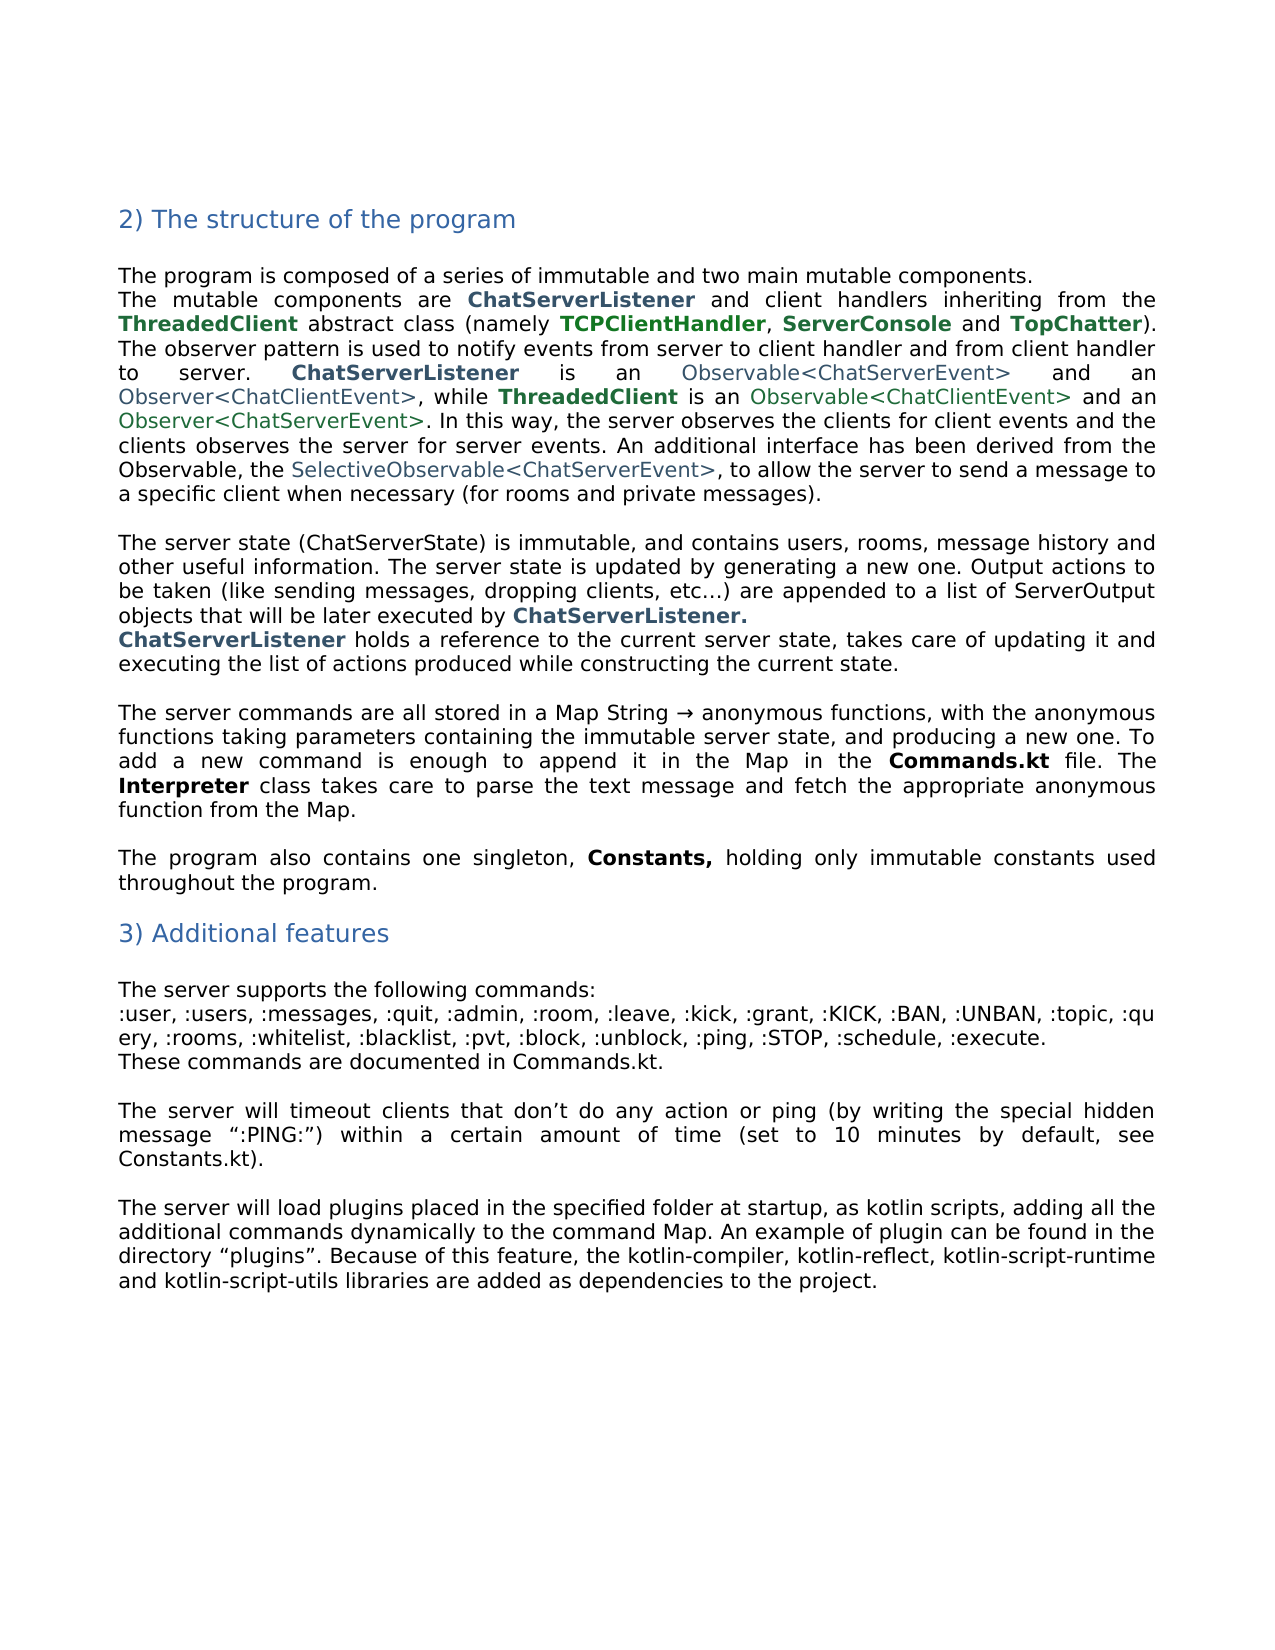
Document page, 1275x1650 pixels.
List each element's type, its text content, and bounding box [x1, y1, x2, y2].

text 2) The structure of the program [118, 206, 1157, 235]
text The mutable components are ChatServerListener and client handlers inheriting from the ThreadedClient abstract class (namely TCPClientHandler, ServerConsole and TopChatter). The observer pattern is used to notify events from server to client handler and from client handler to server. ChatServerListener is an Observable<ChatServerEvent> and an Observer<ChatClientEvent>, while ThreadedClient is an Observable<ChatClientEvent> and an Observer<ChatServerEvent>. In this way, the server observes the clients for client events and the clients observes the server for server events. An additional interface has been derived from the Observable, the SelectiveObservable<ChatServerEvent>, to allow the server to send a message to a specific client when necessary (for rooms and private messages). [118, 288, 1157, 507]
text The program also contains one singleton, Constants, holding only immutable constants used throughout the program. [118, 846, 1157, 895]
text These commands are documented in Commands.kt. [118, 1050, 1157, 1075]
text The server commands are all stored in a Map String → anonymous functions, with the anonymous functions taking parameters containing the immutable server state, and producing a new one. To add a new command is enough to append it in the Map in the Commands.kt file. The Interpreter class takes care to parse the text message and fetch the appropriate anonymous function from the Map. [118, 701, 1157, 822]
text The server will timeout clients that don’t do any action or ping (by writing the special hidden message “:PING:”) within a certain amount of time (set to 10 minutes by default, see Constants.kt). [118, 1099, 1157, 1172]
text The server state (ChatServerState) is immutable, and contains users, rooms, message history and other useful information. The server state is updated by generating a new one. Output actions to be taken (like sending messages, dropping clients, etc…) are appended to a list of ServerOutput objects that will be later executed by ChatServerListener. [118, 531, 1157, 628]
text The server will load plugins placed in the specified folder at startup, as kotlin scripts, adding all the additional commands dynamically to the command Map. An example of plugin can be found in the directory “plugins”. Because of this feature, the kotlin-compiler, kotlin-reflect, kotlin-script-runtime and kotlin-script-utils libraries are added as dependencies to the project. [118, 1196, 1157, 1293]
text :user, :users, :messages, :quit, :admin, :room, :leave, :kick, :grant, :KICK, :BAN, :UNBAN, :topic, :query, :rooms, :whitelist, :blacklist, :pvt, :block, :unblock, :ping, :STOP, :schedule, :execute. [118, 1002, 1157, 1050]
text ChatServerListener holds a reference to the current server state, takes care of updating it and executing the list of actions produced while constructing the current state. [118, 628, 1157, 677]
text The program is composed of a series of immutable and two main mutable components. [118, 264, 1157, 288]
text 3) Additional features [118, 919, 1157, 948]
text The server supports the following commands: [118, 978, 1157, 1002]
